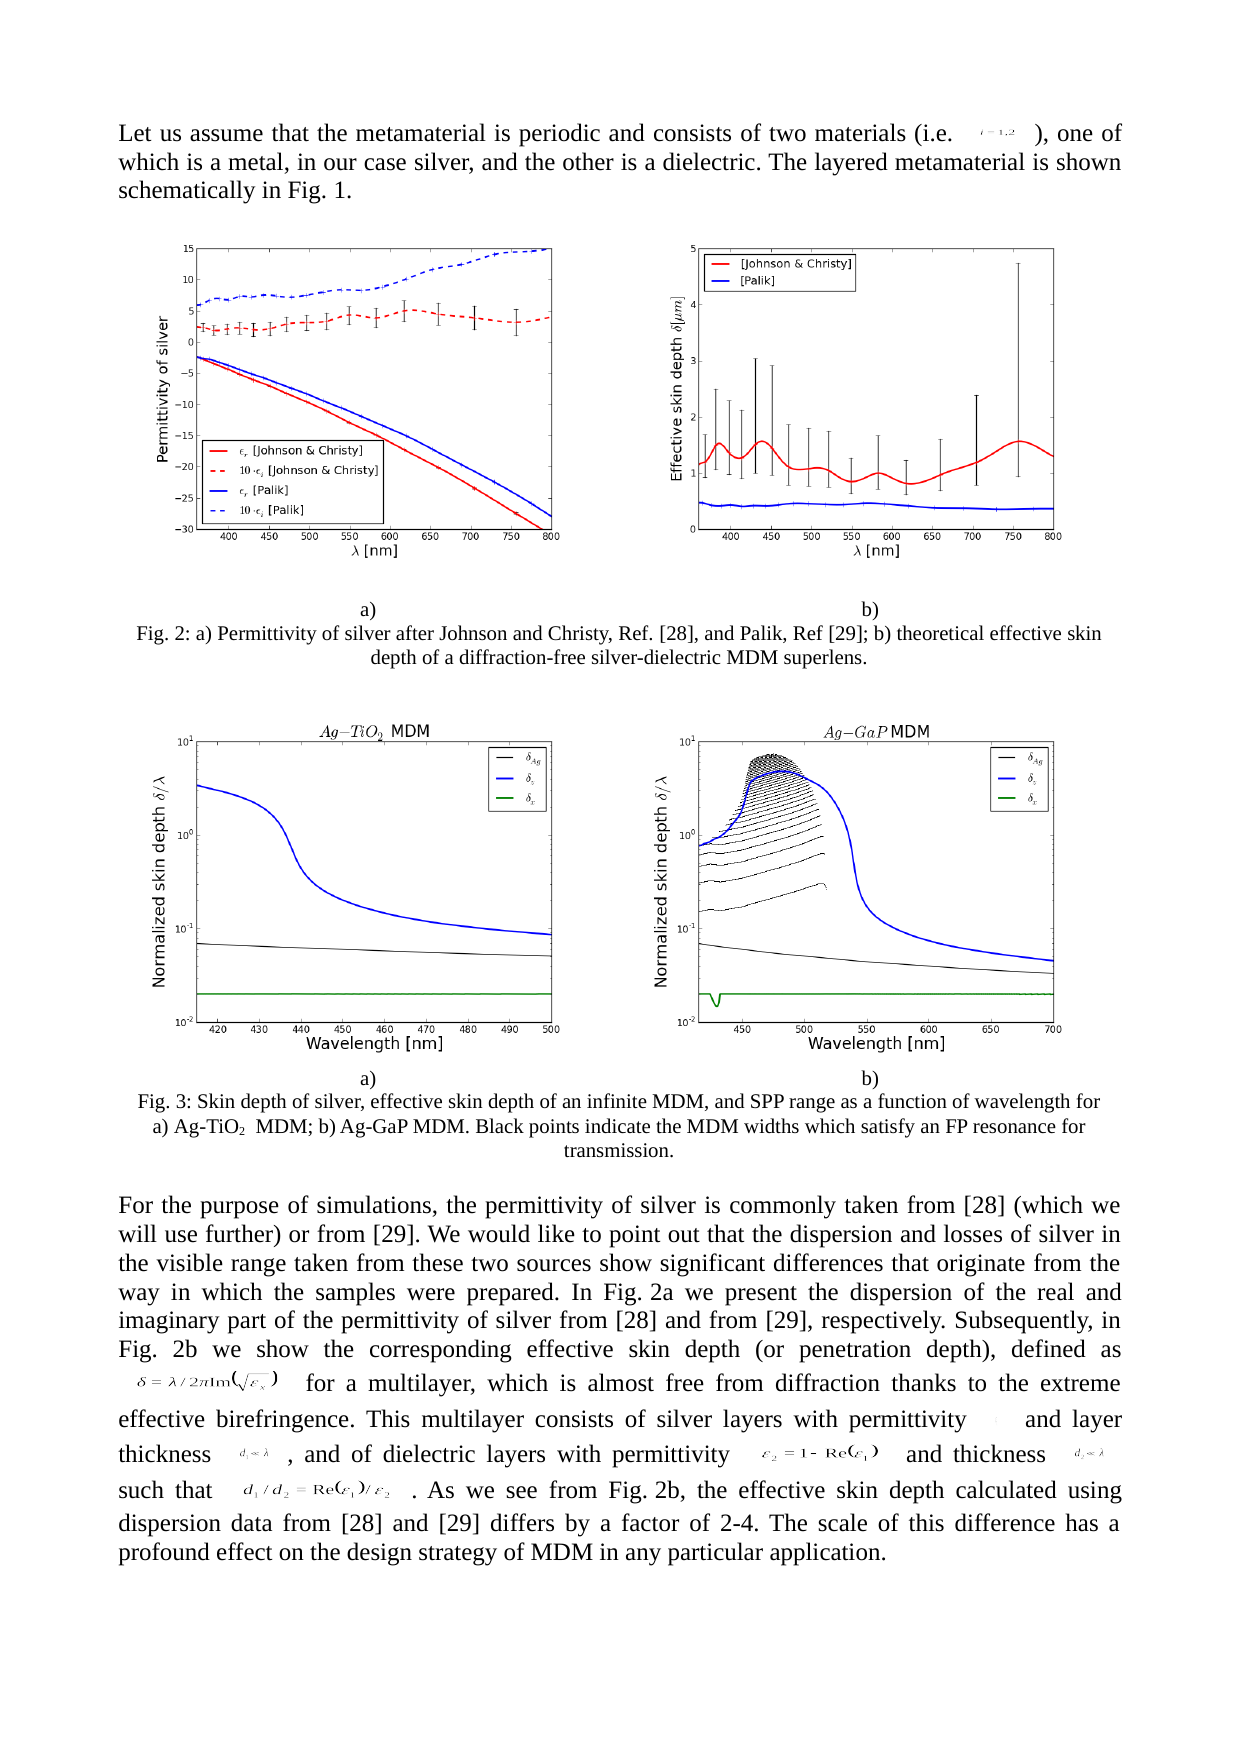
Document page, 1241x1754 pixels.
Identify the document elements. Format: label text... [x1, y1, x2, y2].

table_header a) [117, 204, 619, 621]
picture [139, 706, 597, 1057]
table_header b) [619, 204, 1121, 621]
picture [641, 213, 1099, 564]
picture [641, 706, 1099, 1057]
text For the purpose of simulations, the permittivity of silver is commonly taken from [28] (which we will use further) or from [29]. We would like to point out that the dispersion and losses of silver in the visible range taken from these two sources show significant differences that originate from the way in which the samples were prepared. In Fig. 2a we present the dispersion of the real and imaginary part of the permittivity of silver from [28] and from [29], respectively. Subsequently, in Fig. 2b we show the corresponding effective skin depth (or penetration depth), defined as for a multilayer, which is almost free from diffraction thanks to the extreme effective birefringence. This multilayer consists of silver layers with permittivity and layer thickness , and of dielectric layers with permittivity and thickness such that . As we see from Fig. 2b, the effective skin depth calculated using dispersion data from [28] and [29] differs by a factor of 2-4. The scale of this difference has a profound effect on the design strategy of MDM in any particular application. [118, 1190, 1122, 1566]
picture [139, 213, 597, 564]
table_cell Fig. 2: a) Permittivity of silver after Johnson and Christy, Ref. [28], and Palik, Ref [29]; b) theoretical effective skin depth of a diffraction-free silver-dielectric MDM superlens. [117, 621, 1121, 669]
table_header a) [117, 698, 619, 1089]
text Let us assume that the metamaterial is periodic and consists of two materials (i.e. ), one of which is a metal, in our case silver, and the other is a dielectric. The layered metamaterial is shown schematically in Fig. 1. [118, 118, 1122, 204]
table_header b) [619, 698, 1121, 1089]
table_cell Fig. 3: Skin depth of silver, effective skin depth of an infinite MDM, and SPP range as a function of wavelength for a) Ag-TiO2 MDM; b) Ag-GaP MDM. Black points indicate the MDM widths which satisfy an FP resonance for transmission. [117, 1090, 1121, 1162]
